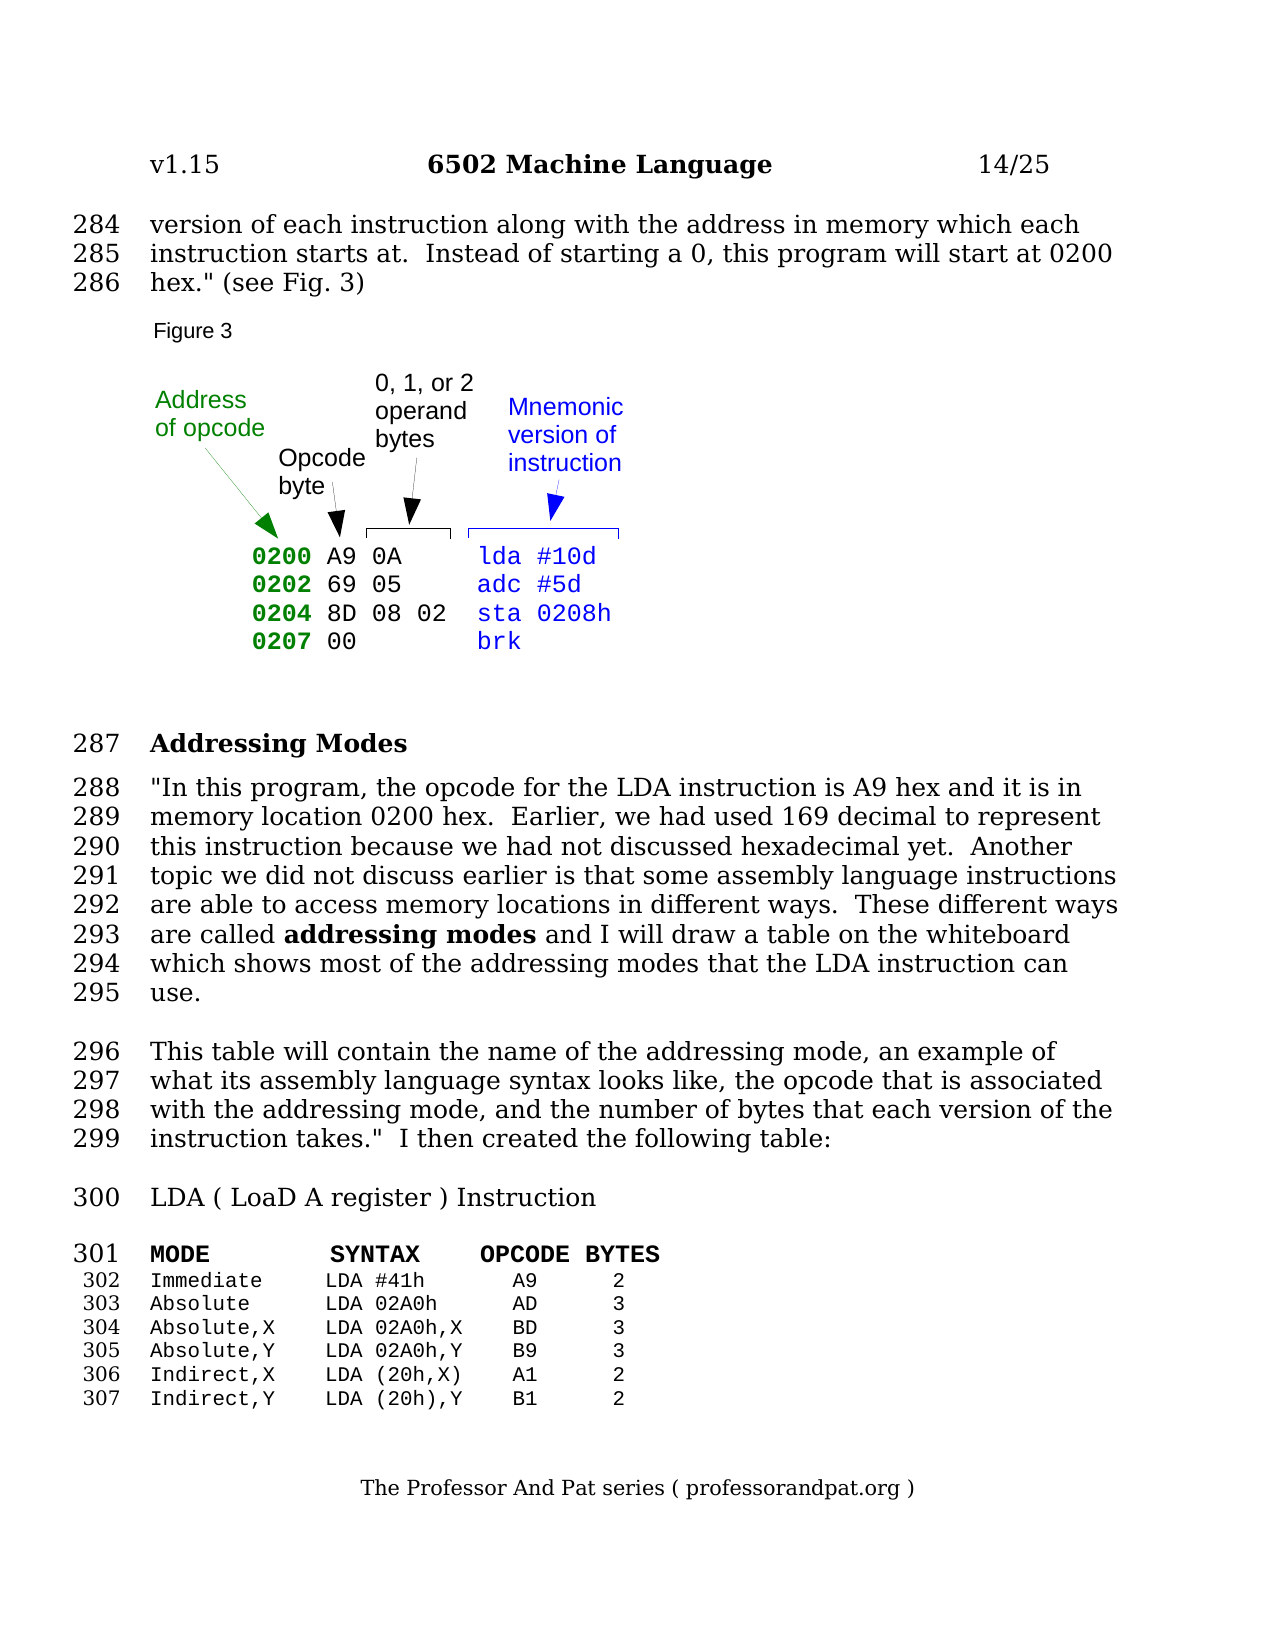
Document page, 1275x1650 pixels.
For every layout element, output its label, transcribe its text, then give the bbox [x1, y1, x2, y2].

text This table will contain the name of the addressing mode, an example of what its assembly language syntax looks like, the opcode that is associated with the addressing mode, and the number of bytes that each version of the instruction takes." I then created the following table: [150, 1037, 1125, 1154]
text Absolute LDA 02A0h AD 3 [150, 1293, 1125, 1317]
text LDA ( LoaD A register ) Instruction [150, 1183, 1125, 1212]
text "In this program, the opcode for the LDA instruction is A9 hex and it is in memory location 0200 hex. Earlier, we had used 169 decimal to represent this instruction because we had not discussed hexadecimal yet. Another topic we did not discuss earlier is that some assembly language instructions are able to access memory locations in different ways. These different ways are called addressing modes and I will draw a table on the whiteboard which shows most of the addressing modes that the LDA instruction can use. [150, 773, 1125, 1008]
text Absolute,Y LDA 02A0h,Y B9 3 [150, 1341, 1125, 1364]
text MODE SYNTAX OPCODE BYTES [150, 1242, 1125, 1270]
text Indirect,Y LDA (20h),Y B1 2 [150, 1388, 1125, 1411]
text version of each instruction along with the address in memory which each instruction starts at. Instead of starting a 0, this program will start at 0200 hex." (see Fig. 3) [150, 210, 1125, 298]
text Indirect,X LDA (20h,X) A1 2 [150, 1364, 1125, 1388]
text Absolute,X LDA 02A0h,X BD 3 [150, 1317, 1125, 1341]
text Immediate LDA #41h A9 2 [150, 1270, 1125, 1293]
subtitle Addressing Modes [150, 729, 1125, 758]
